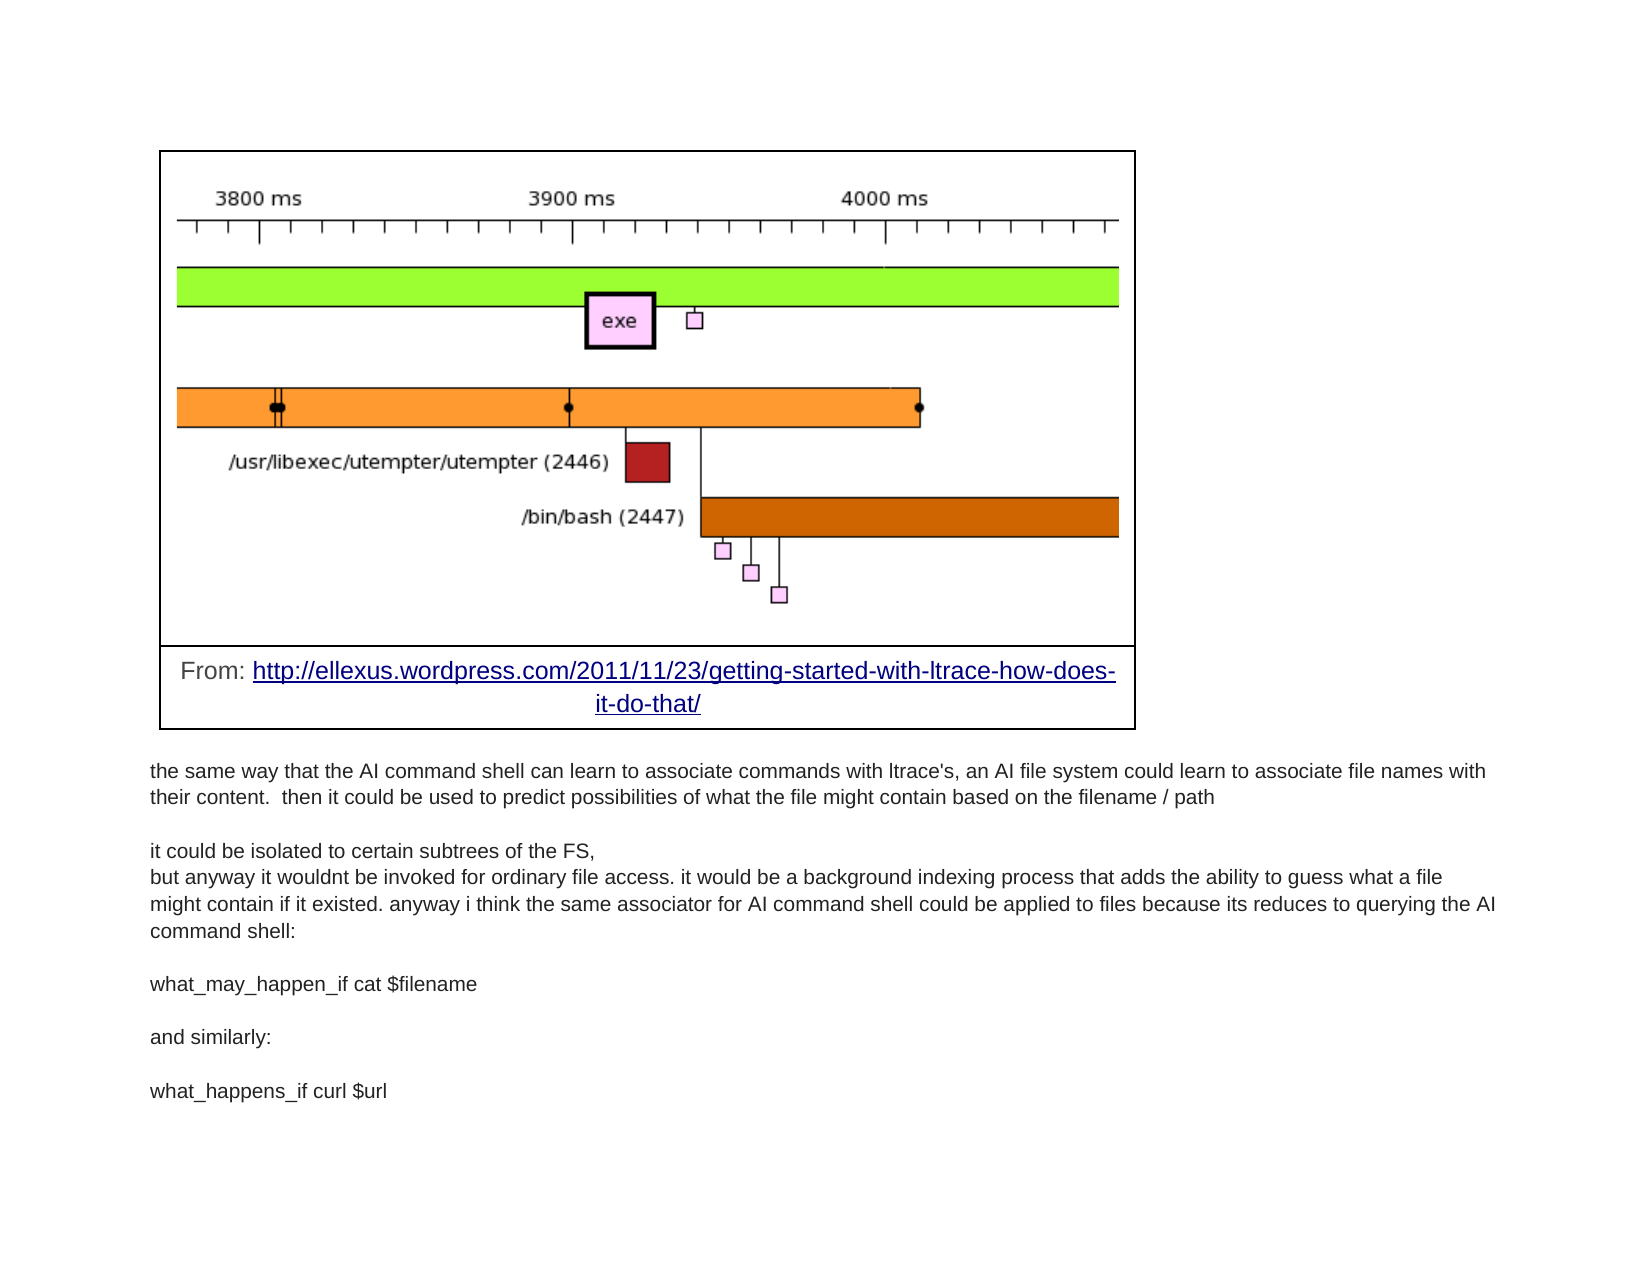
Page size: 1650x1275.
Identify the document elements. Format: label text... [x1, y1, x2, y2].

text what_may_happen_if cat $filename [150, 972, 1500, 996]
text the same way that the AI command shell can learn to associate commands with ltrace's, an AI file system could learn to associate file names with their content. then it could be used to predict possibilities of what the file might contain based on the filename / path [150, 759, 1500, 809]
text it could be isolated to certain subtrees of the FS, [150, 839, 1500, 862]
text and similarly: [150, 1026, 1500, 1049]
table_header [161, 152, 1134, 645]
text but anyway it wouldnt be invoked for ordinary file access. it would be a background indexing process that adds the ability to guess what a file might contain if it existed. anyway i think the same associator for AI command shell could be applied to files because its reduces to querying the AI command shell: [150, 866, 1500, 942]
text what_happens_if curl $url [150, 1079, 1500, 1102]
picture [176, 165, 1119, 632]
table_cell From: http://ellexus.wordpress.com/2011/11/23/getting-started-with-ltrace-how-does-it-do-that/ [161, 647, 1134, 728]
